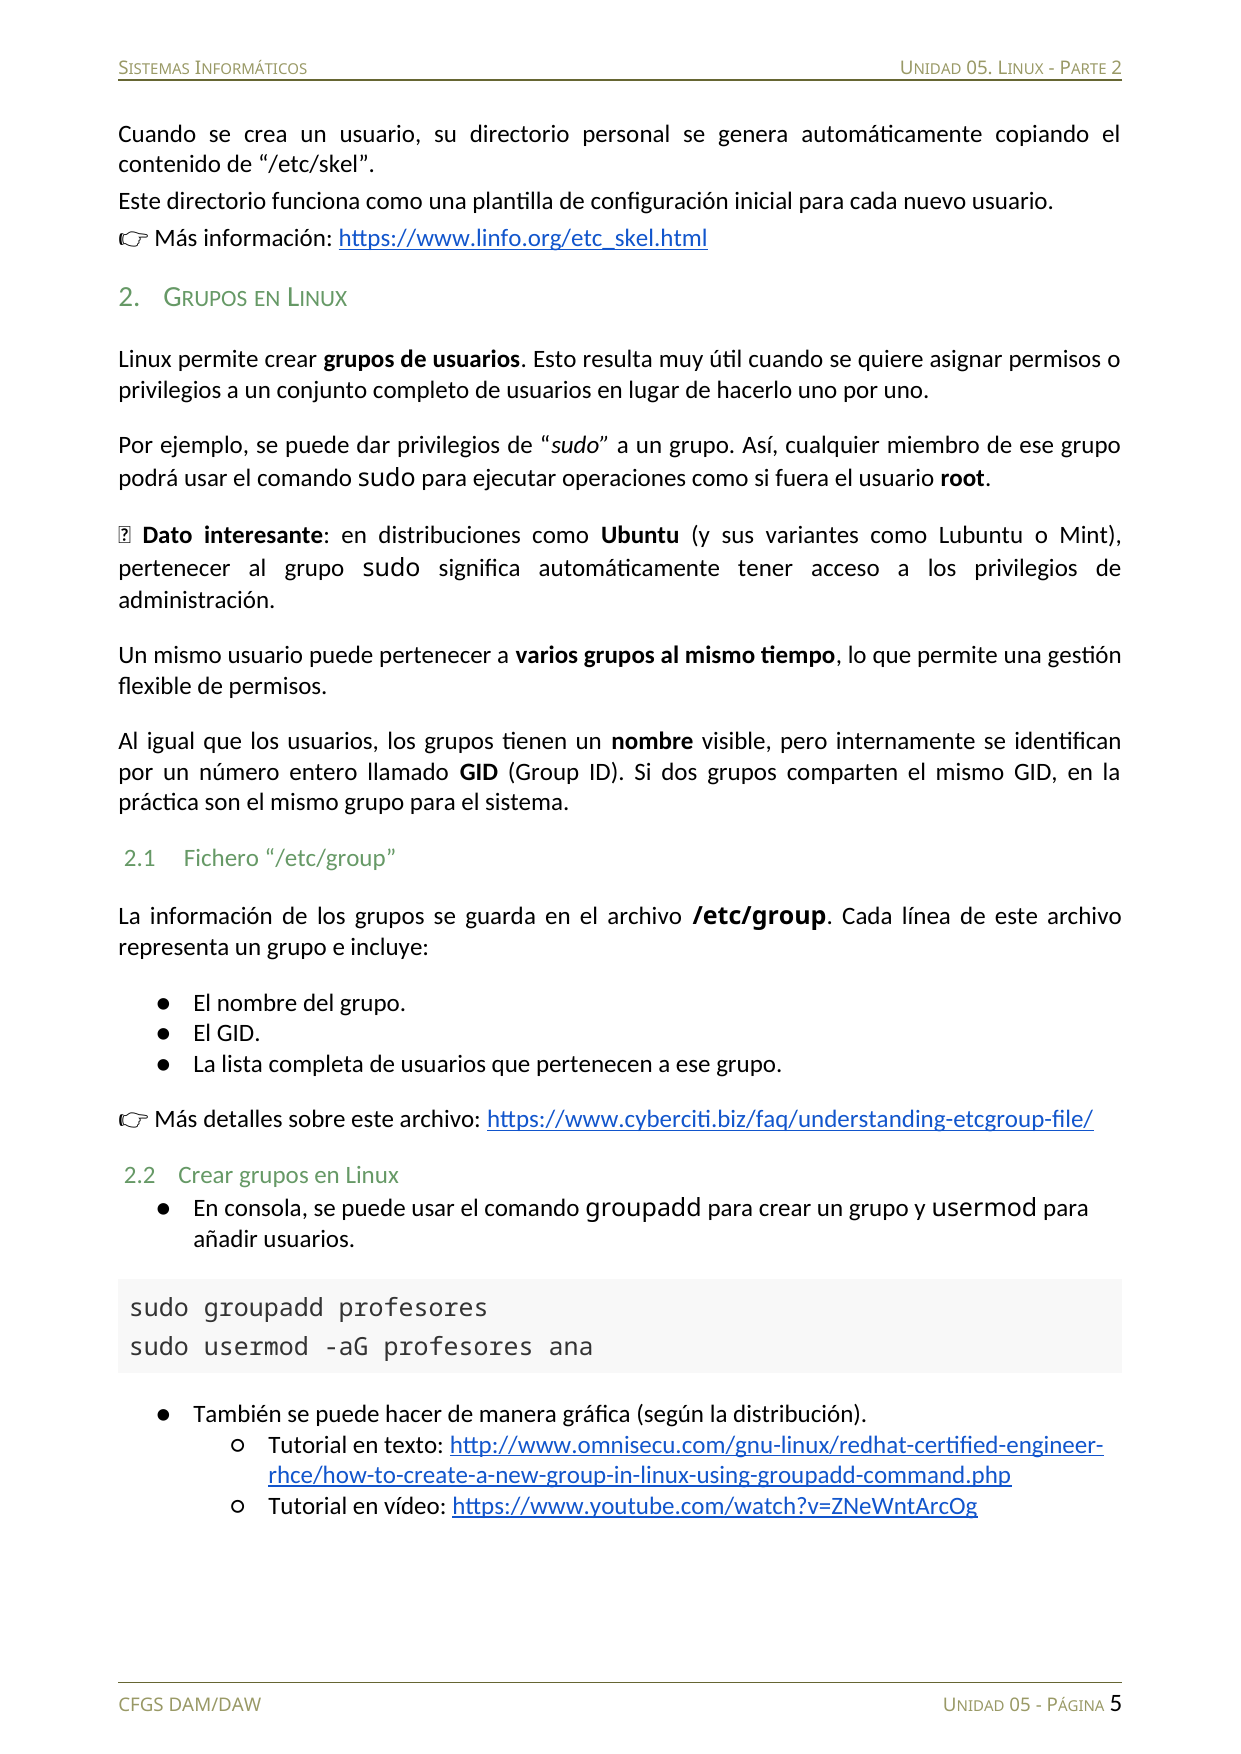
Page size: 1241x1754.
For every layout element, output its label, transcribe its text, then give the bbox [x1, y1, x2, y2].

text Este directorio funciona como una plantilla de configuración inicial para cada nuevo usuario. [118, 186, 1122, 216]
text Cuando se crea un usuario, su directorio personal se genera automáticamente copiando el contenido de “/etc/skel”. [118, 118, 1122, 179]
text Un mismo usuario puede pertenecer a varios grupos al mismo tiempo, lo que permite una gestión flexible de permisos. [118, 639, 1122, 700]
list La lista completa de usuarios que pertenecen a ese grupo. [156, 1048, 1122, 1078]
subtitle Grupos en Linux [118, 278, 1122, 313]
list El GID. [156, 1017, 1122, 1048]
list En consola, se puede usar el comando groupadd para crear un grupo y usermod para añadir usuarios. [156, 1189, 1122, 1254]
text La información de los grupos se guarda en el archivo /etc/group. Cada línea de este archivo representa un grupo e incluye: [118, 897, 1122, 962]
text Al igual que los usuarios, los grupos tienen un nombre visible, pero internamente se identifican por un número entero llamado GID (Group ID). Si dos grupos comparten el mismo GID, en la práctica son el mismo grupo para el sistema. [118, 725, 1122, 817]
list El nombre del grupo. [156, 987, 1122, 1017]
table_header sudo groupadd profesores sudo usermod -aG profesores ana [118, 1279, 1122, 1373]
text Por ejemplo, se puede dar privilegios de “sudo” a un grupo. Así, cualquier miembro de ese grupo podrá usar el comando sudo para ejecutar operaciones como si fuera el usuario root. [118, 429, 1122, 494]
subtitle Crear grupos en Linux [118, 1159, 1122, 1189]
list Tutorial en vídeo: https://www.youtube.com/watch?v=ZNeWntArcOg [231, 1490, 1122, 1520]
text 👉 Más detalles sobre este archivo: https://www.cyberciti.biz/faq/understanding-etcgroup-file/ [118, 1103, 1122, 1134]
subtitle Fichero “/etc/group” [118, 842, 1122, 872]
text 💬 Dato interesante: en distribuciones como Ubuntu (y sus variantes como Lubuntu o Mint), pertenecer al grupo sudo significa automáticamente tener acceso a los privilegios de administración. [118, 519, 1122, 614]
text Linux permite crear grupos de usuarios. Esto resulta muy útil cuando se quiere asignar permisos o privilegios a un conjunto completo de usuarios en lugar de hacerlo uno por uno. [118, 343, 1122, 404]
text 👉 Más información: https://www.linfo.org/etc_skel.html [118, 222, 1122, 253]
list Tutorial en texto: http://www.omnisecu.com/gnu-linux/redhat-certified-engineer-rhce/how-to-create-a-new-group-in-linux-using-groupadd-command.php [231, 1429, 1122, 1490]
list También se puede hacer de manera gráfica (según la distribución). [156, 1398, 1122, 1429]
